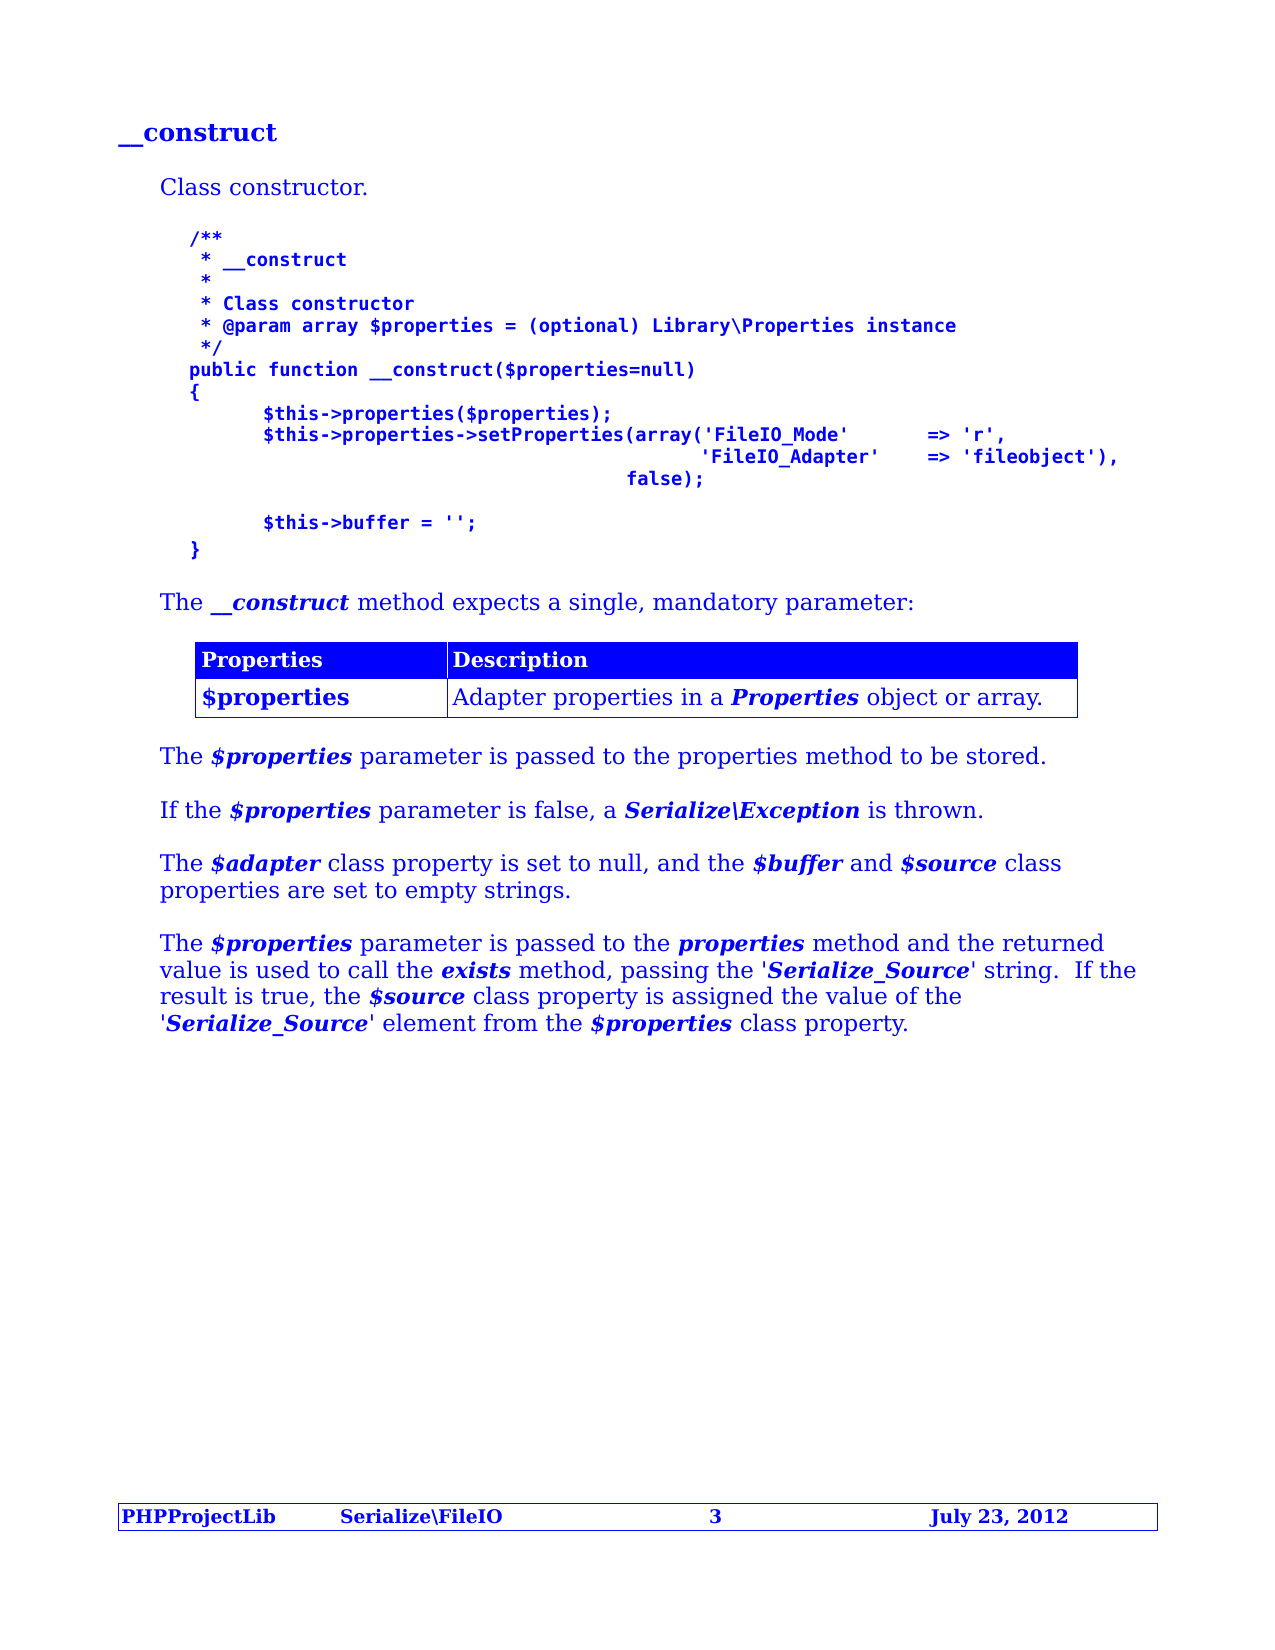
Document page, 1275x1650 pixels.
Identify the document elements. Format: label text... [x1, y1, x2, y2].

text The $properties parameter is passed to the properties method and the returned value is used to call the exists method, passing the 'Serialize_Source' string. If the result is true, the $source class property is assigned the value of the 'Serialize_Source' element from the $properties class property. [159, 930, 1157, 1037]
list $this->buffer = ''; [189, 512, 1157, 534]
list false); [189, 468, 1157, 490]
list * @param array $properties = (optional) Library\Properties instance [189, 315, 1157, 337]
text The $adapter class property is set to null, and the $buffer and $source class properties are set to empty strings. [159, 850, 1157, 903]
text The $properties parameter is passed to the properties method to be stored. [159, 743, 1157, 770]
title __construct [118, 118, 1157, 147]
list { [189, 381, 1157, 402]
list /** [189, 227, 1157, 249]
list * Class constructor [189, 293, 1157, 315]
list $this->properties->setProperties(array('FileIO_Mode' => 'r', [189, 424, 1157, 446]
table_cell $properties [196, 679, 447, 717]
list public function __construct($properties=null) [189, 359, 1157, 381]
list } [189, 534, 1157, 562]
list $this->properties($properties); [189, 402, 1157, 424]
table_header Description [448, 643, 1077, 678]
text If the $properties parameter is false, a Serialize\Exception is thrown. [159, 797, 1157, 823]
list * [189, 271, 1157, 293]
table_header Properties [196, 643, 447, 678]
text Class constructor. [159, 174, 1157, 201]
table_cell Adapter properties in a Properties object or array. [448, 679, 1077, 717]
list * __construct [189, 249, 1157, 271]
text The __construct method expects a single, mandatory parameter: [159, 589, 1157, 616]
list 'FileIO_Adapter' => 'fileobject'), [189, 446, 1157, 468]
list */ [189, 337, 1157, 359]
